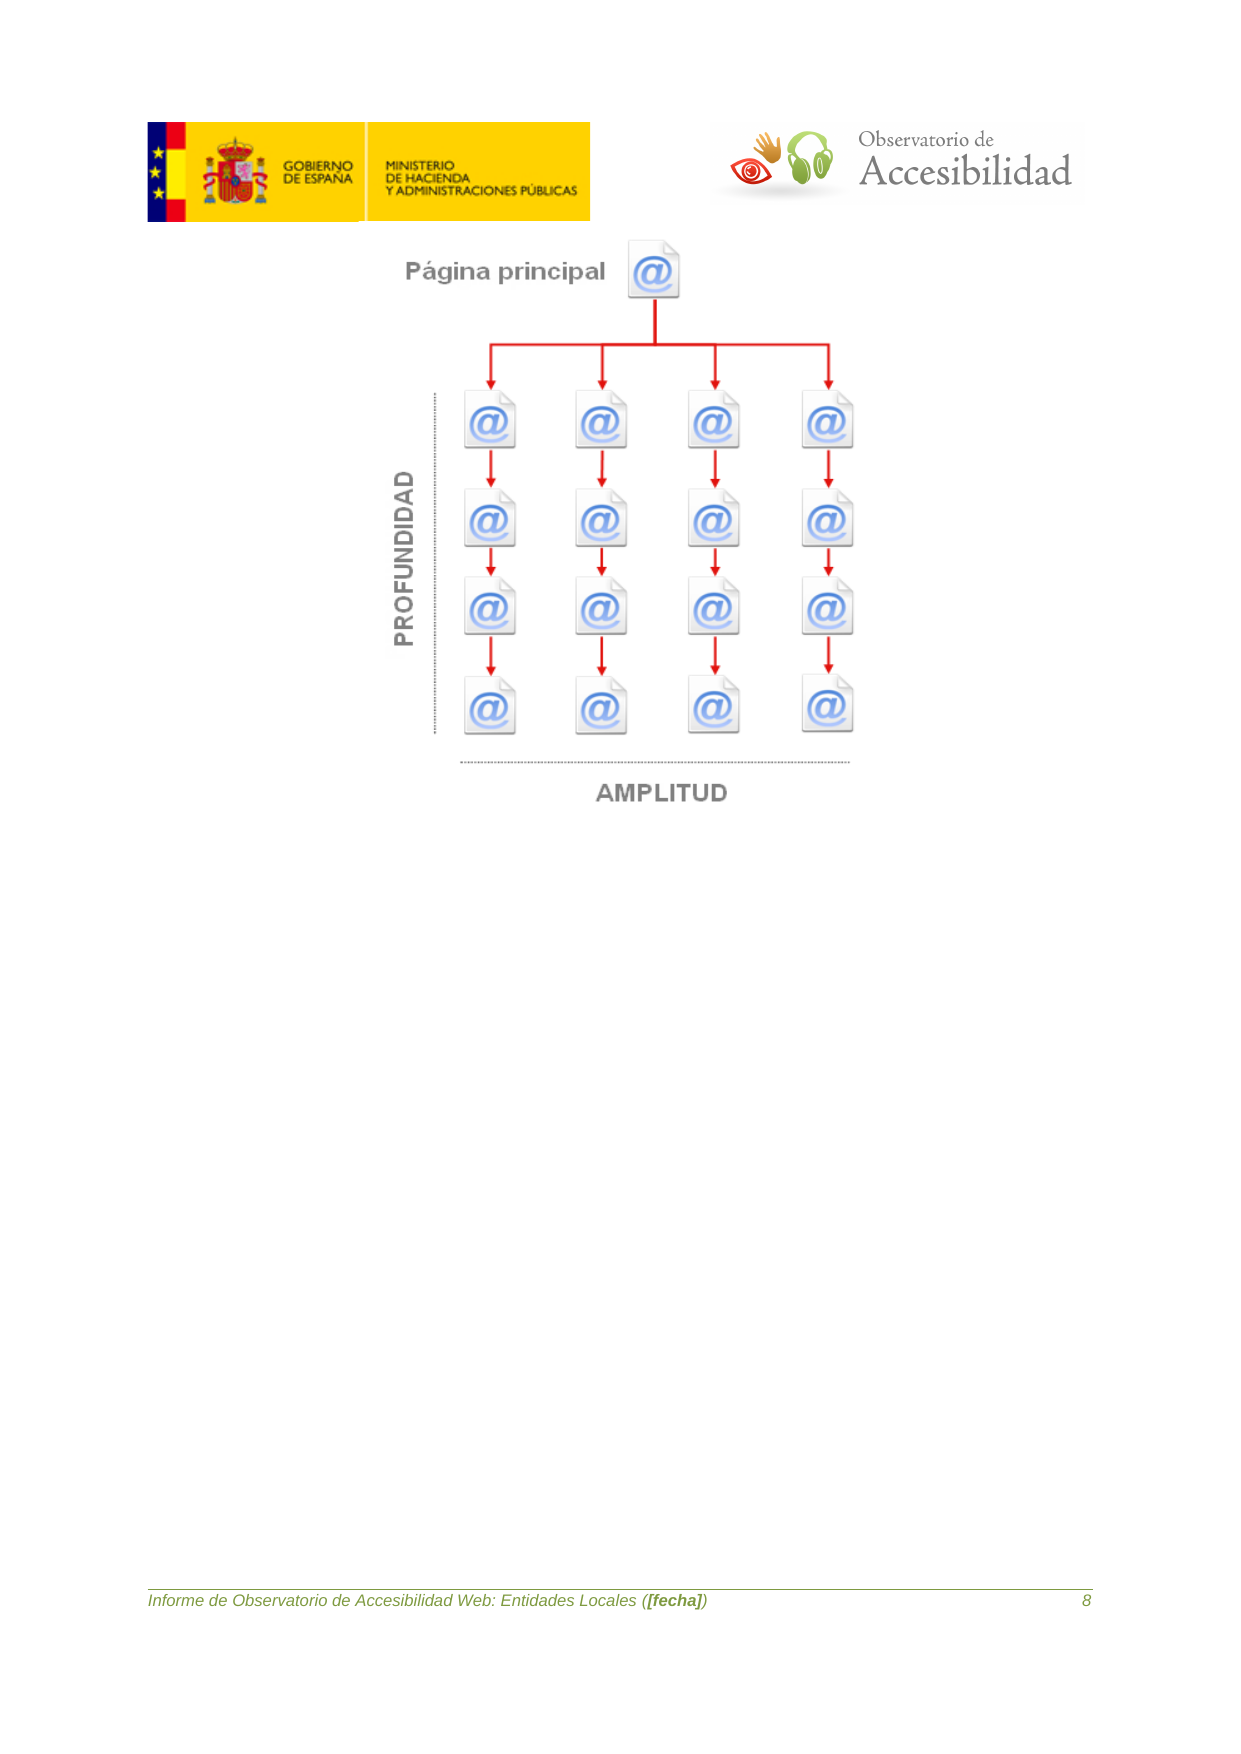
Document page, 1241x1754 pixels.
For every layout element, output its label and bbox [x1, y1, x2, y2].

picture [710, 122, 1086, 205]
picture [147, 122, 882, 825]
